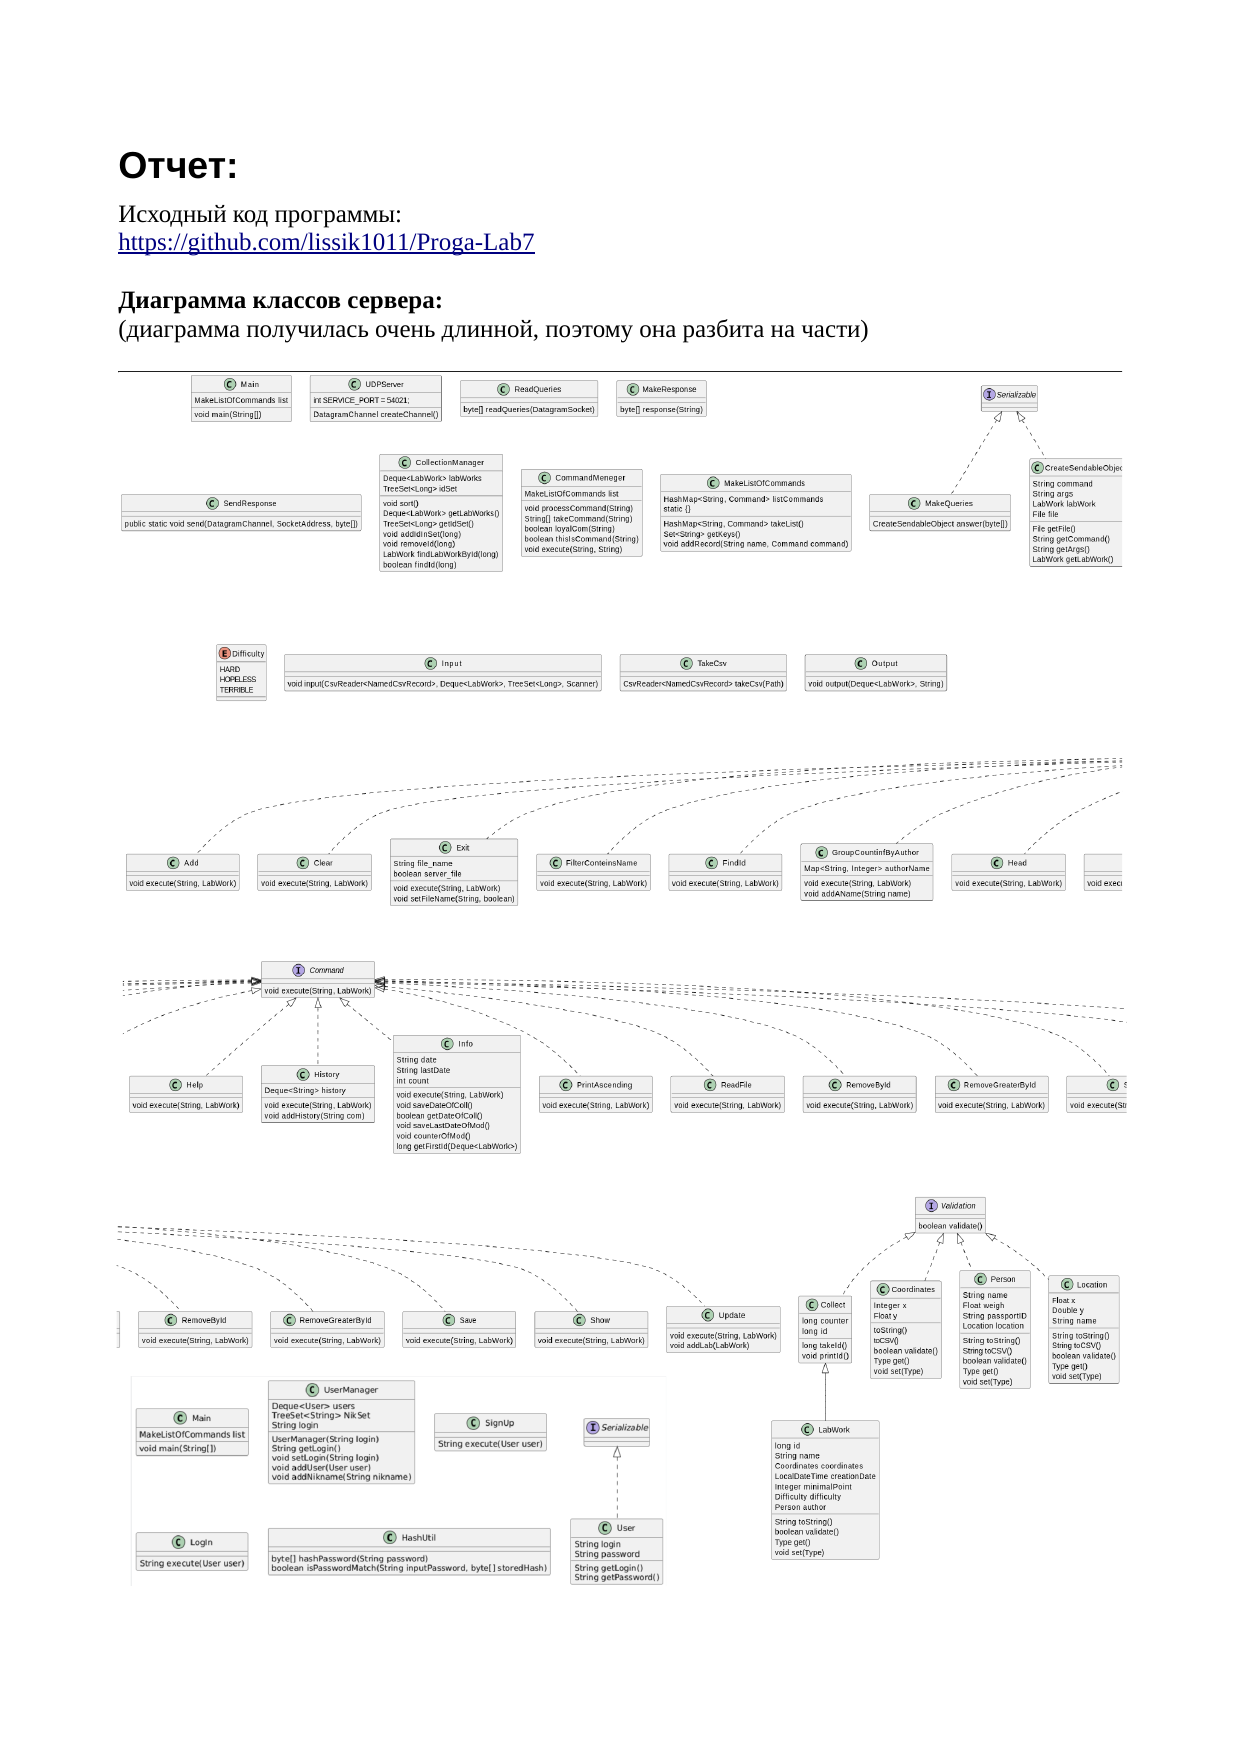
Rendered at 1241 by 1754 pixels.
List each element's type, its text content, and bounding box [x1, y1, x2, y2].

subtitle Отчет: [118, 143, 1122, 186]
text Диаграмма классов сервера: [118, 285, 1122, 314]
text (диаграмма получилась очень длинной, поэтому она разбита на части) [118, 314, 1122, 342]
picture [116, 954, 1127, 1586]
text Исходный код программы: [118, 199, 1122, 227]
text https://github.com/lissik1011/Proga-Lab7 [118, 227, 1122, 256]
picture [118, 371, 1123, 946]
